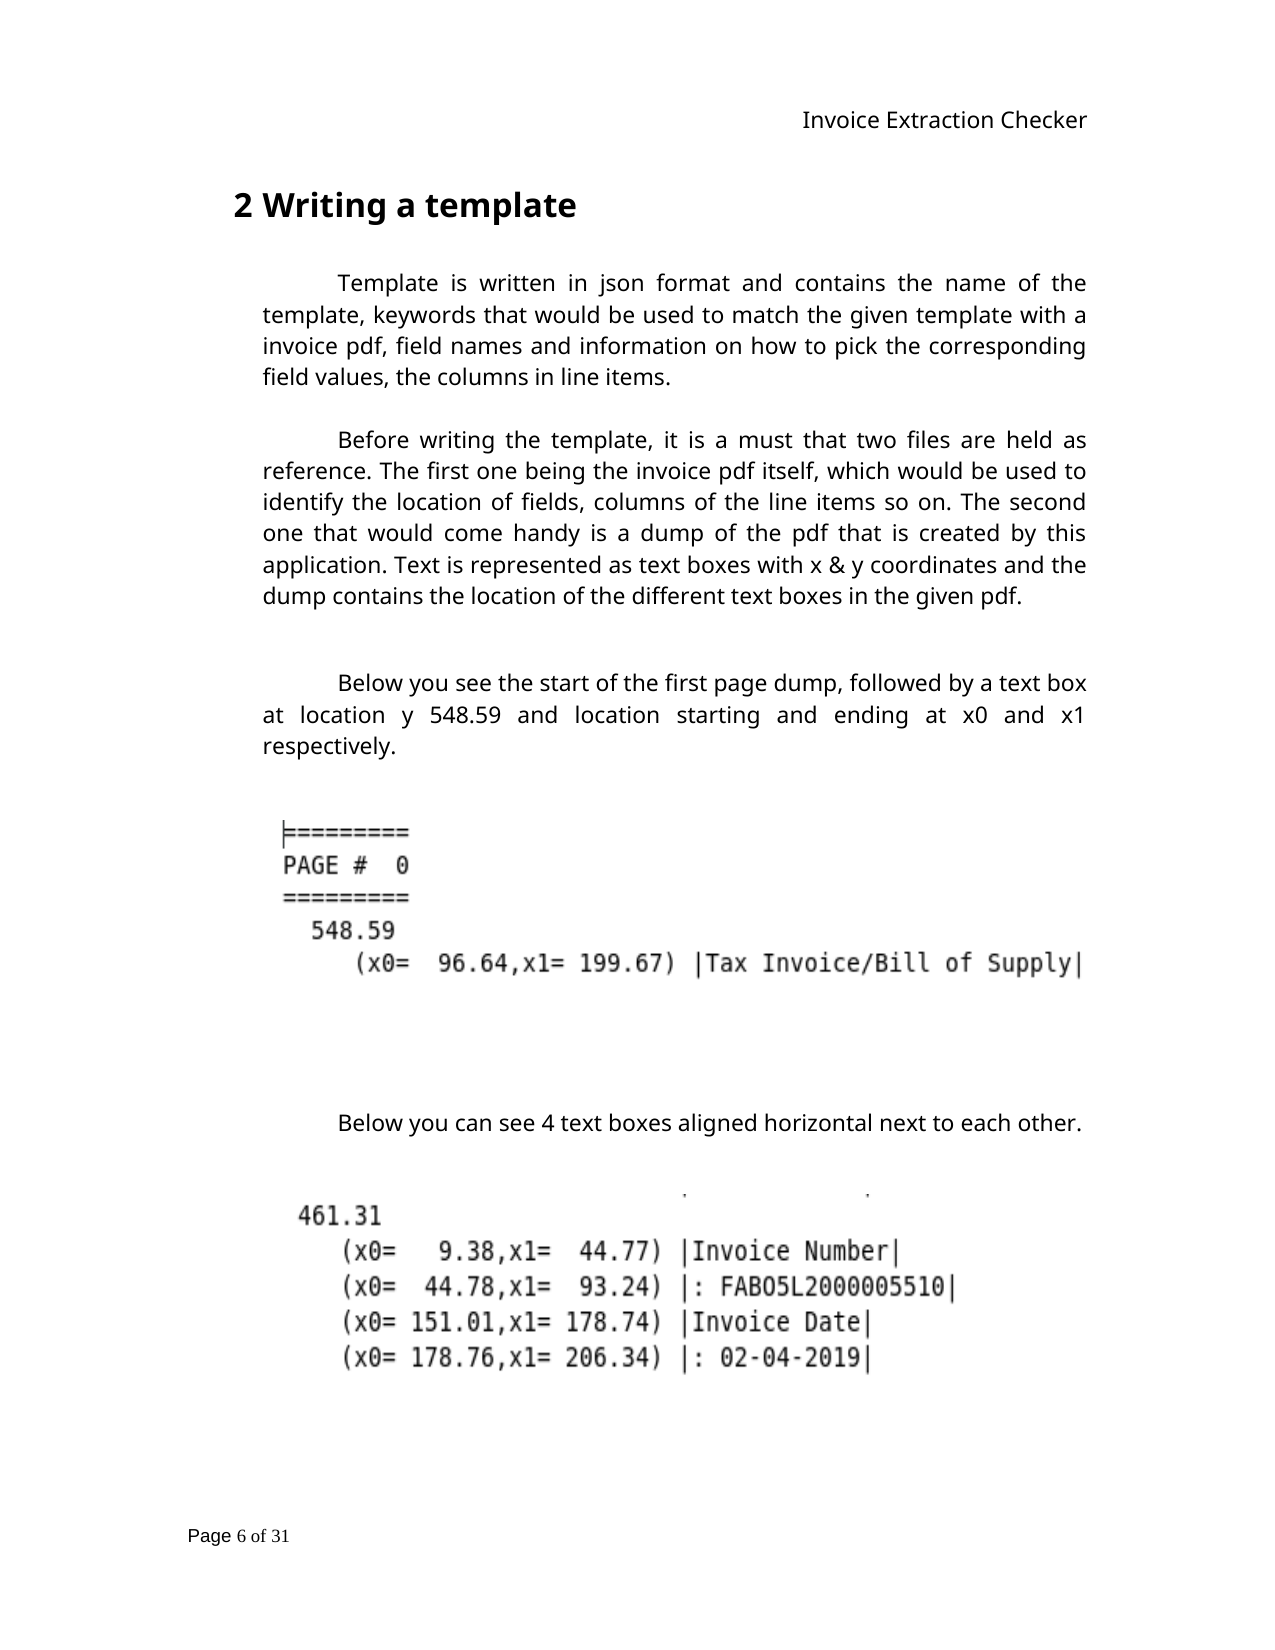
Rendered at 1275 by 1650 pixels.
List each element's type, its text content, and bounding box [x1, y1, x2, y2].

text Before writing the template, it is a must that two files are held as reference. The first one being the invoice pdf itself, which would be used to identify the location of fields, columns of the line items so on. The second one that would come handy is a dump of the pdf that is created by this application. Text is represented as text boxes with x & y coordinates and the dump contains the location of the different text boxes in the given pdf. [262, 392, 1087, 611]
picture [273, 1194, 969, 1377]
text Below you can see 4 text boxes aligned horizontal next to each other. [262, 1107, 1087, 1138]
text Below you see the start of the first page dump, followed by a text box at location y 548.59 and location starting and ending at x0 and x1 respectively. [262, 667, 1087, 761]
subtitle Writing a template [225, 182, 1087, 227]
text Template is written in json format and contains the name of the template, keywords that would be used to match the given template with a invoice pdf, field names and information on how to pick the corresponding field values, the columns in line items. [262, 267, 1087, 392]
picture [280, 820, 1090, 983]
